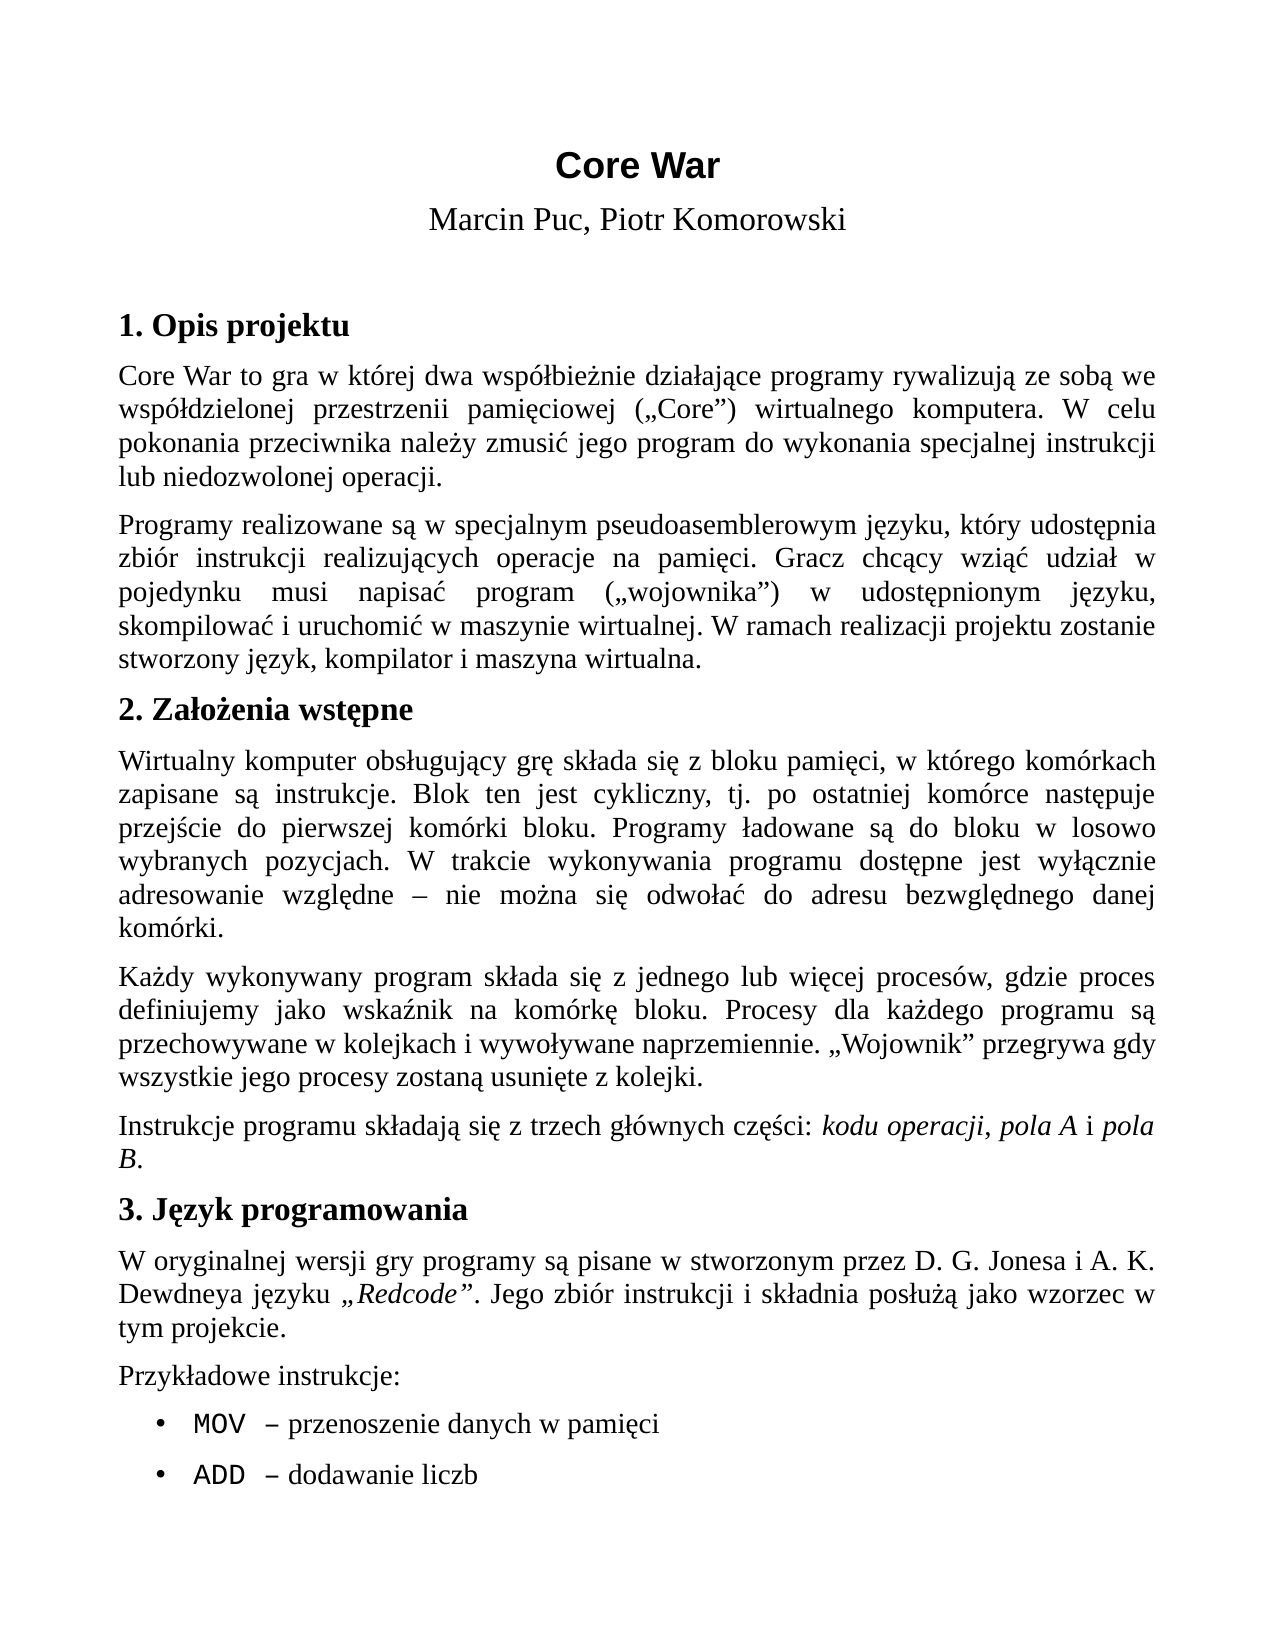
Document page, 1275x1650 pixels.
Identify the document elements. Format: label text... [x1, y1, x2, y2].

text 1. Opis projektu [118, 305, 1157, 343]
text Core War to gra w której dwa współbieżnie działające programy rywalizują ze sobą we współdzielonej przestrzenii pamięciowej („Core”) wirtualnego komputera. W celu pokonania przeciwnika należy zmusić jego program do wykonania specjalnej instrukcji lub niedozwolonej operacji. [118, 358, 1157, 492]
text Każdy wykonywany program składa się z jednego lub więcej procesów, gdzie proces definiujemy jako wskaźnik na komórkę bloku. Procesy dla każdego programu są przechowywane w kolejkach i wywoływane naprzemiennie. „Wojownik” przegrywa gdy wszystkie jego procesy zostaną usunięte z kolejki. [118, 959, 1157, 1093]
text Wirtualny komputer obsługujący grę składa się z bloku pamięci, w którego komórkach zapisane są instrukcje. Blok ten jest cykliczny, tj. po ostatniej komórce następuje przejście do pierwszej komórki bloku. Programy ładowane są do bloku w losowo wybranych pozycjach. W trakcie wykonywania programu dostępne jest wyłącznie adresowanie względne – nie można się odwołać do adresu bezwględnego danej komórki. [118, 743, 1157, 944]
text 2. Założenia wstępne [118, 689, 1157, 728]
title Core War [118, 143, 1157, 186]
text Marcin Puc, Piotr Komorowski [118, 199, 1157, 237]
list ADD – dodawanie liczb [156, 1457, 1157, 1493]
list MOV – przenoszenie danych w pamięci [156, 1406, 1157, 1442]
text 3. Język programowania [118, 1189, 1157, 1228]
text Przykładowe instrukcje: [118, 1358, 1157, 1392]
text W oryginalnej wersji gry programy są pisane w stworzonym przez D. G. Jonesa i A. K. Dewdneya języku „Redcode”. Jego zbiór instrukcji i składnia posłużą jako wzorzec w tym projekcie. [118, 1243, 1157, 1343]
text Instrukcje programu składają się z trzech głównych części: kodu operacji, pola A i pola B. [118, 1108, 1157, 1175]
text Programy realizowane są w specjalnym pseudoasemblerowym języku, który udostępnia zbiór instrukcji realizujących operacje na pamięci. Gracz chcący wziąć udział w pojedynku musi napisać program („wojownika”) w udostępnionym języku, skompilować i uruchomić w maszynie wirtualnej. W ramach realizacji projektu zostanie stworzony język, kompilator i maszyna wirtualna. [118, 507, 1157, 675]
